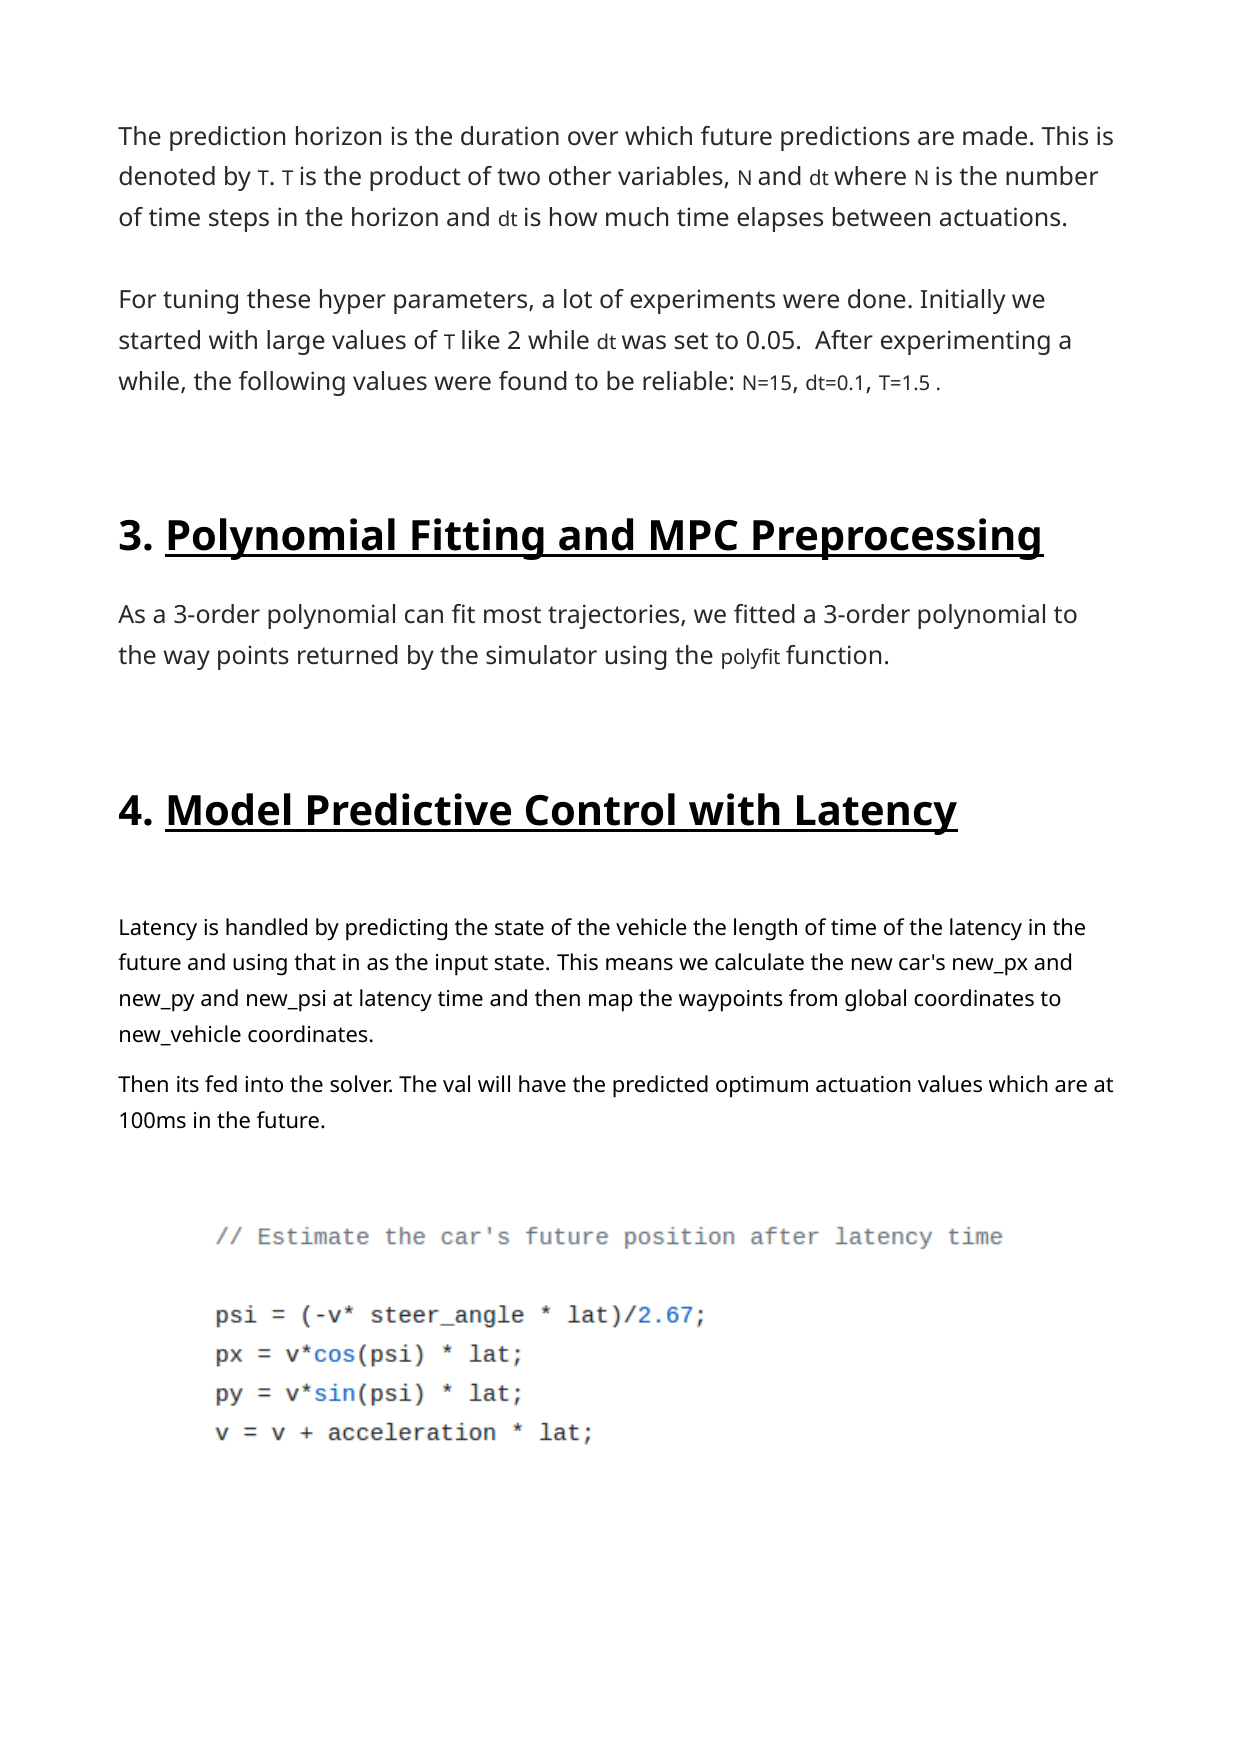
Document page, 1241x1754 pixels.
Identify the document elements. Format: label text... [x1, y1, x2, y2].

picture [186, 1210, 1054, 1478]
text The prediction horizon is the duration over which future predictions are made. This is denoted by T. T is the product of two other variables, N and dt where N is the number of time steps in the horizon and dt is how much time elapses between actuations. [118, 118, 1122, 234]
text 4. Model Predictive Control with Latency [118, 781, 1122, 838]
text 3. Polynomial Fitting and MPC Preprocessing [118, 506, 1122, 563]
text Then its fed into the solver. The val will have the predicted optimum actuation values which are at 100ms in the future. [118, 1069, 1122, 1135]
text Latency is handled by predicting the state of the vehicle the length of time of the latency in the future and using that in as the input state. This means we calculate the new car's new_px and new_py and new_psi at latency time and then map the waypoints from global coordinates to new_vehicle coordinates. [118, 872, 1122, 1049]
text For tuning these hyper parameters, a lot of experiments were done. Initially we started with large values of T like 2 while dt was set to 0.05. After experimenting a while, the following values were found to be reliable: N=15, dt=0.1, T=1.5 . [118, 281, 1122, 397]
text As a 3-order polynomial can fit most trajectories, we fitted a 3-order polynomial to the way points returned by the simulator using the polyfit function. [118, 597, 1122, 672]
